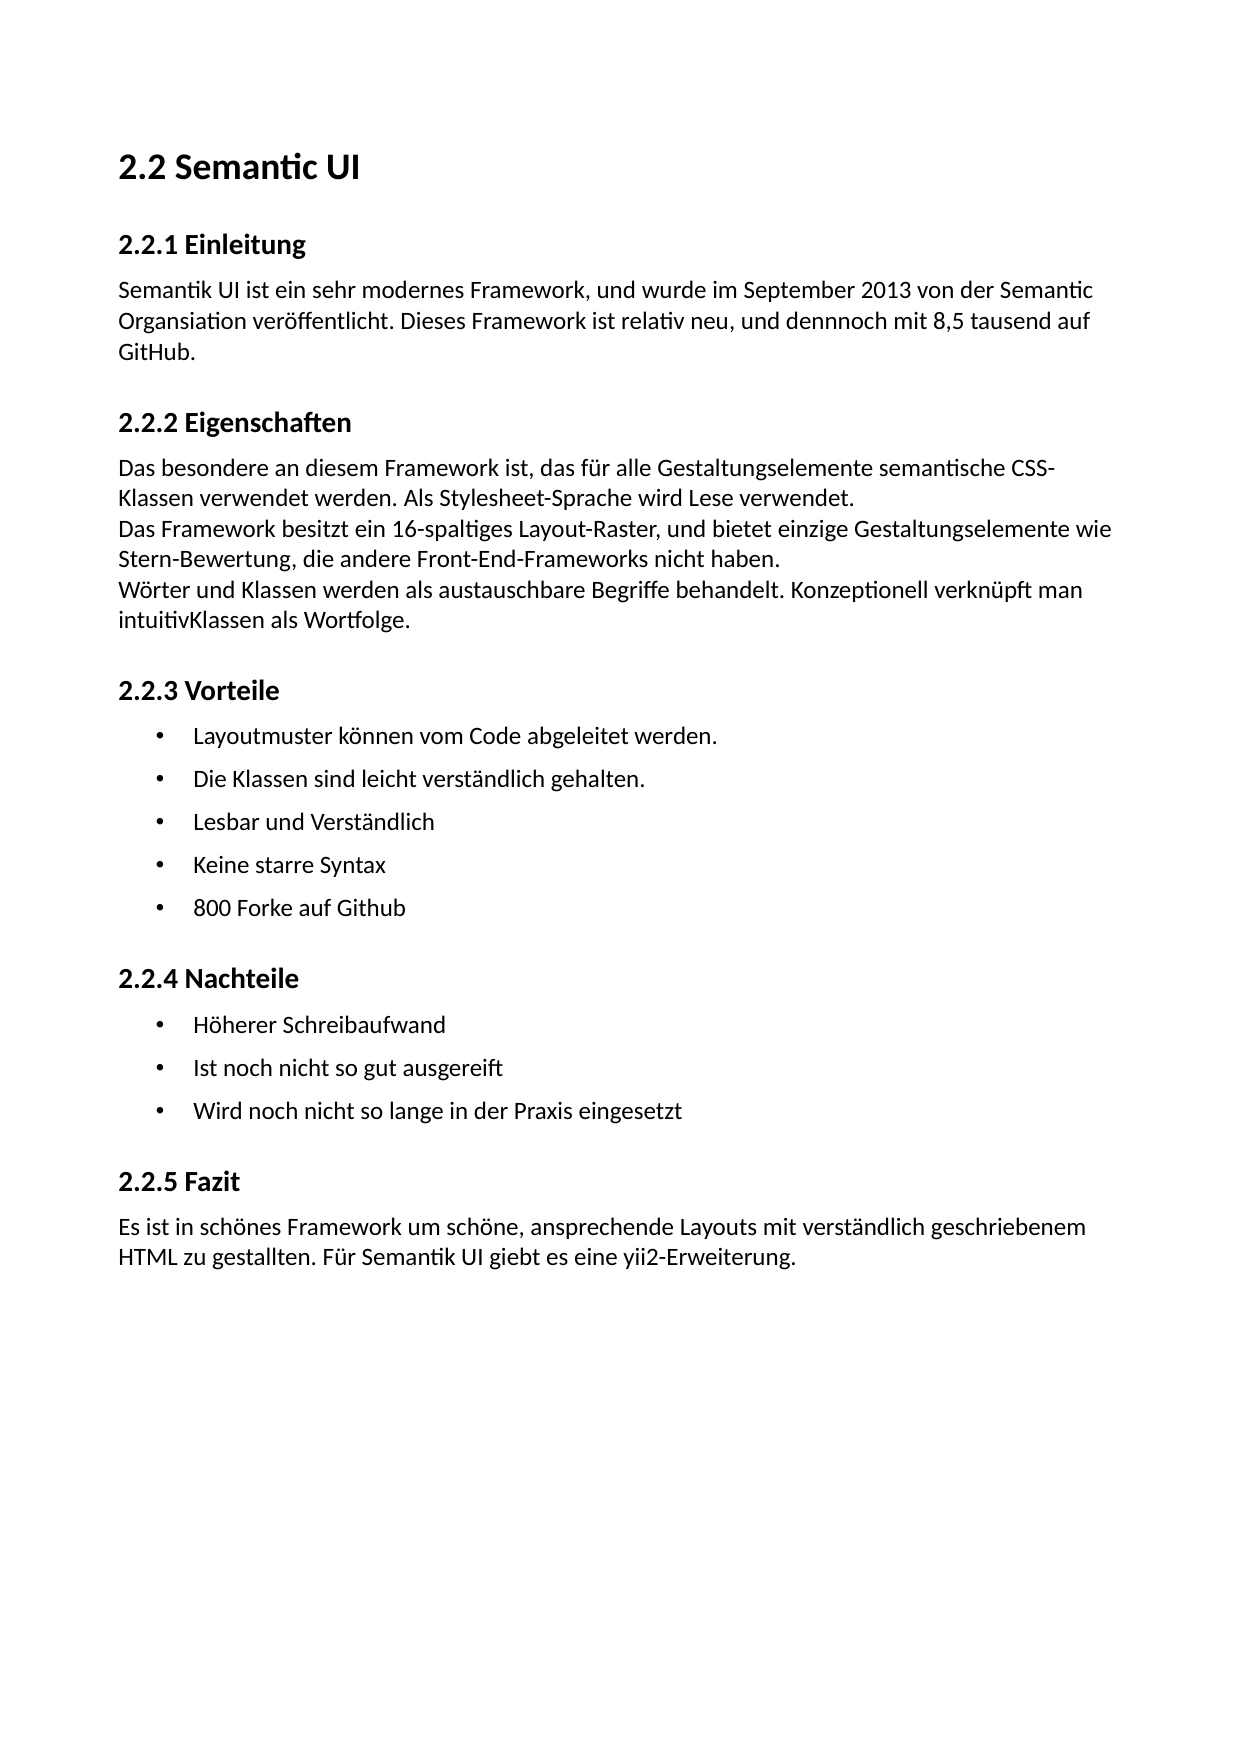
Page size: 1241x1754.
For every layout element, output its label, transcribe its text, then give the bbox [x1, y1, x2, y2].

list Die Klassen sind leicht verständlich gehalten. [156, 763, 1122, 794]
list 800 Forke auf Github [156, 893, 1122, 923]
text Das besondere an diesem Framework ist, das für alle Gestaltungselemente semantische CSS-Klassen verwendet werden. Als Stylesheet-Sprache wird Lese verwendet. Das Framework besitzt ein 16-spaltiges Layout-Raster, und bietet einzige Gestaltungselemente wie Stern-Bewertung, die andere Front-End-Frameworks nicht haben. Wörter und Klassen werden als austauschbare Begriffe behandelt. Konzeptionell verknüpft man intuitivKlassen als Wortfolge. [118, 452, 1122, 635]
subtitle 2.2.1 Einleitung [118, 226, 1122, 262]
subtitle 2.2.5 Fazit [118, 1163, 1122, 1198]
text Es ist in schönes Framework um schöne, ansprechende Layouts mit verständlich geschriebenem HTML zu gestallten. Für Semantik UI giebt es eine yii2-Erweiterung. [118, 1211, 1122, 1272]
list Wird noch nicht so lange in der Praxis eingesetzt [156, 1095, 1122, 1125]
subtitle 2.2 Semantic UI [118, 143, 1122, 189]
list Lesbar und Verständlich [156, 807, 1122, 837]
text Semantik UI ist ein sehr modernes Framework, und wurde im September 2013 von der Semantic Organsiation veröffentlicht. Dieses Framework ist relativ neu, und dennnoch mit 8,5 tausend auf GitHub. [118, 274, 1122, 366]
subtitle 2.2.2 Eigenschaften [118, 404, 1122, 439]
subtitle 2.2.4 Nachteile [118, 961, 1122, 996]
subtitle 2.2.3 Vorteile [118, 672, 1122, 708]
list Ist noch nicht so gut ausgereift [156, 1052, 1122, 1082]
list Höherer Schreibaufwand [156, 1009, 1122, 1039]
list Layoutmuster können vom Code abgeleitet werden. [156, 721, 1122, 751]
list Keine starre Syntax [156, 849, 1122, 880]
